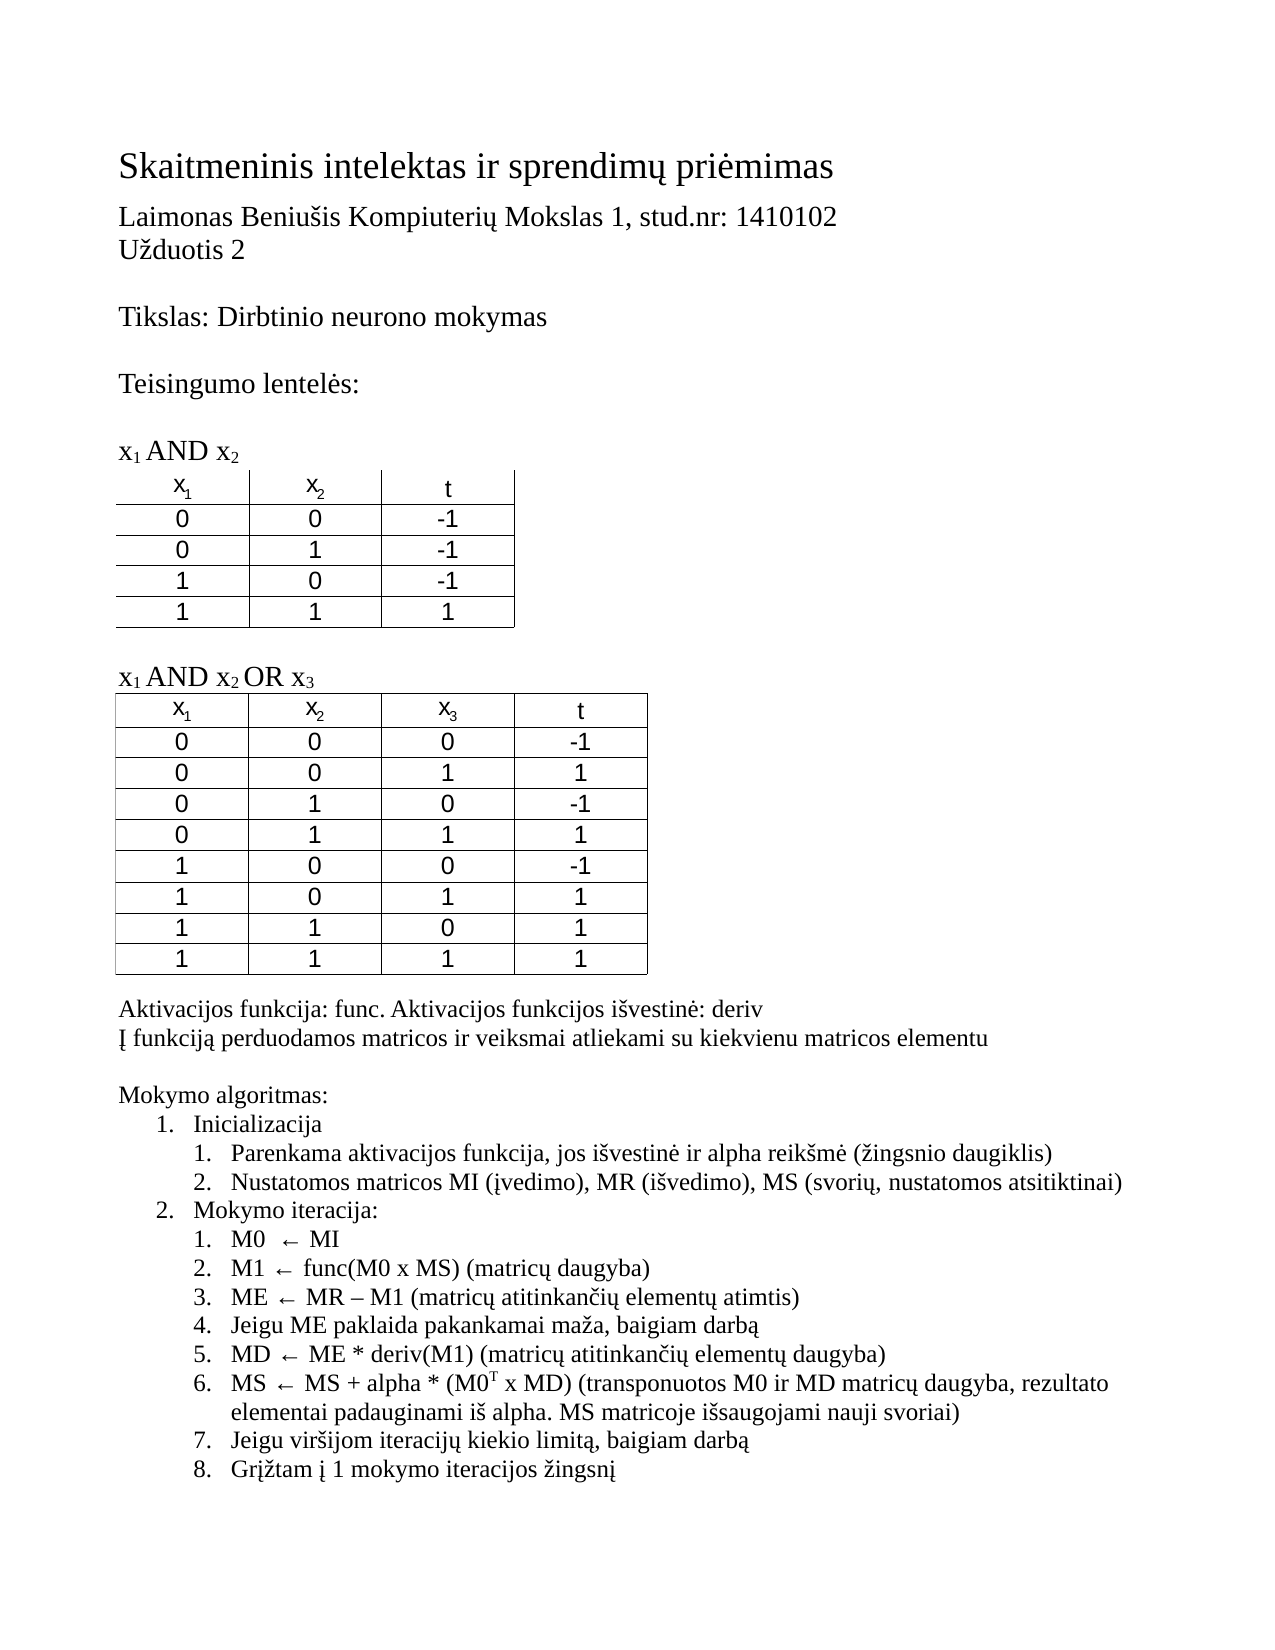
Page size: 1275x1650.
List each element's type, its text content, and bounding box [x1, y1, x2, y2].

list Jeigu ME paklaida pakankamai maža, baigiam darbą [193, 1310, 1157, 1339]
list Jeigu viršijom iteracijų kiekio limitą, baigiam darbą [193, 1425, 1157, 1454]
list ME ← MR – M1 (matricų atitinkančių elementų atimtis) [193, 1282, 1157, 1310]
text Tikslas: Dirbtinio neurono mokymas [118, 299, 1157, 333]
text x1 AND x2 [118, 433, 1157, 467]
list Mokymo iteracija: [156, 1195, 1157, 1224]
text Aktivacijos funkcija: func. Aktivacijos funkcijos išvestinė: deriv [118, 994, 1157, 1023]
text Mokymo algoritmas: [118, 1080, 1157, 1109]
text Į funkciją perduodamos matricos ir veiksmai atliekami su kiekvienu matricos elementu [118, 1023, 1157, 1052]
text Užduotis 2 [118, 232, 1157, 266]
subtitle Skaitmeninis intelektas ir sprendimų priėmimas [118, 143, 1157, 186]
list Parenkama aktivacijos funkcija, jos išvestinė ir alpha reikšmė (žingsnio daugiklis) [193, 1138, 1157, 1167]
list M1 ← func(M0 x MS) (matricų daugyba) [193, 1253, 1157, 1282]
text Laimonas Beniušis Kompiuterių Mokslas 1, stud.nr: 1410102 [118, 199, 1157, 232]
text x1 AND x2 OR x3 [118, 659, 1157, 692]
list M0 ← MI [193, 1224, 1157, 1253]
list Nustatomos matricos MI (įvedimo), MR (išvedimo), MS (svorių, nustatomos atsitiktinai) [193, 1167, 1157, 1195]
text Teisingumo lentelės: [118, 366, 1157, 400]
list MS ← MS + alpha * (M0T x MD) (transponuotos M0 ir MD matricų daugyba, rezultato elementai padauginami iš alpha. MS matricoje išsaugojami nauji svoriai) [193, 1368, 1157, 1425]
list Grįžtam į 1 mokymo iteracijos žingsnį [193, 1454, 1157, 1483]
list Inicializacija [156, 1109, 1157, 1138]
list MD ← ME * deriv(M1) (matricų atitinkančių elementų daugyba) [193, 1339, 1157, 1368]
